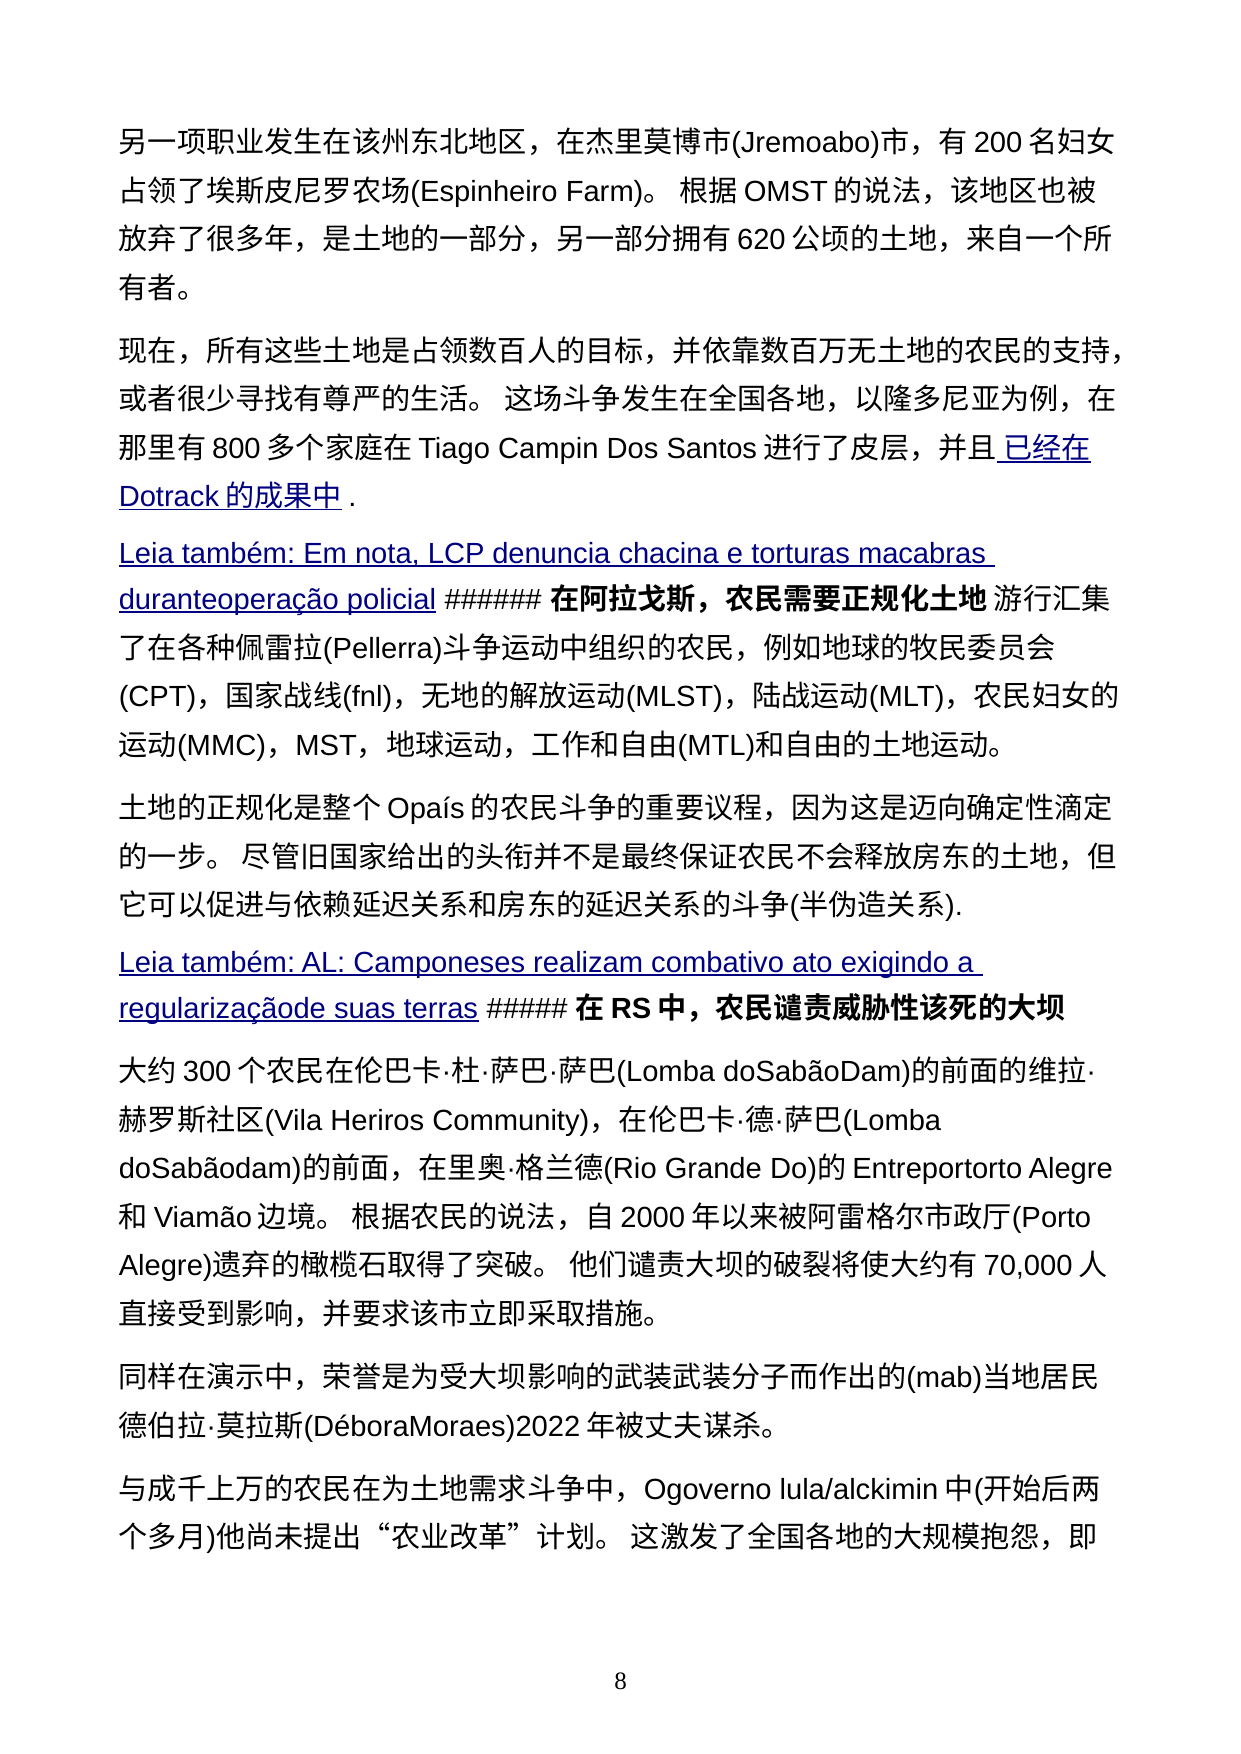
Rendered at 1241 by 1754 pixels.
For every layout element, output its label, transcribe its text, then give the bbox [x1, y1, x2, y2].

text Leia também: Em nota, LCP denuncia chacina e torturas macabras duranteoperação policial ###### 在阿拉戈斯，农民需要正规化土地 游行汇集了在各种佩雷拉(Pellerra)斗争运动中组织的农民，例如地球的牧民委员会(CPT)，国家战线(fnl)，无地的解放运动(MLST)，陆战运动(MLT)，农民妇女的运动(MMC)，MST，地球运动，工作和自由(MTL)和自由的土地运动。 [118, 536, 1122, 764]
text 另一项职业发生在该州东北地区，在杰里莫博市(Jremoabo)市，有200名妇女占领了埃斯皮尼罗农场(Espinheiro Farm)。 根据OMST的说法，该地区也被放弃了很多年，是土地的一部分，另一部分拥有620公顷的土地，来自一个所有者。 [118, 118, 1122, 306]
text 同样在演示中，荣誉是为受大坝影响的武装武装分子而作出的(mab)当地居民德伯拉·莫拉斯(DéboraMoraes)2022年被丈夫谋杀。 [118, 1353, 1122, 1444]
text 现在，所有这些土地是占领数百人的目标，并依靠数百万无土地的农民的支持，或者很少寻找有尊严的生活。 这场斗争发生在全国各地，以隆多尼亚为例，在那里有800多个家庭在Tiago Campin Dos Santos进行了皮层，并且 已经在Dotrack的成果中 . [118, 327, 1122, 515]
text Leia também: AL: Camponeses realizam combativo ato exigindo a regularizaçãode suas terras ##### 在RS中，农民谴责威胁性该死的大坝 [118, 945, 1122, 1027]
text 土地的正规化是整个Opaís的农民斗争的重要议程，因为这是迈向确定性滴定的一步。 尽管旧国家给出的头衔并不是最终保证农民不会释放房东的土地，但它可以促进与依赖延迟关系和房东的延迟关系的斗争(半伪造关系). [118, 784, 1122, 924]
text 大约300个农民在伦巴卡·杜·萨巴·萨巴(Lomba doSabãoDam)的前面的维拉·赫罗斯社区(Vila Heriros Community)，在伦巴卡·德·萨巴(Lomba doSabãodam)的前面，在里奥·格兰德(Rio Grande Do)的Entreportorto Alegre和Viamão边境。 根据农民的说法，自2000年以来被阿雷格尔市政厅(Porto Alegre)遗弃的橄榄石取得了突破。 他们谴责大坝的破裂将使大约有70,000人直接受到影响，并要求该市立即采取措施。 [118, 1048, 1122, 1333]
text 与成千上万的农民在为土地需求斗争中，Ogoverno lula/alckimin中(开始后两个多月)他尚未提出“农业改革”计划。 这激发了全国各地的大规模抱怨，即 [118, 1465, 1122, 1556]
